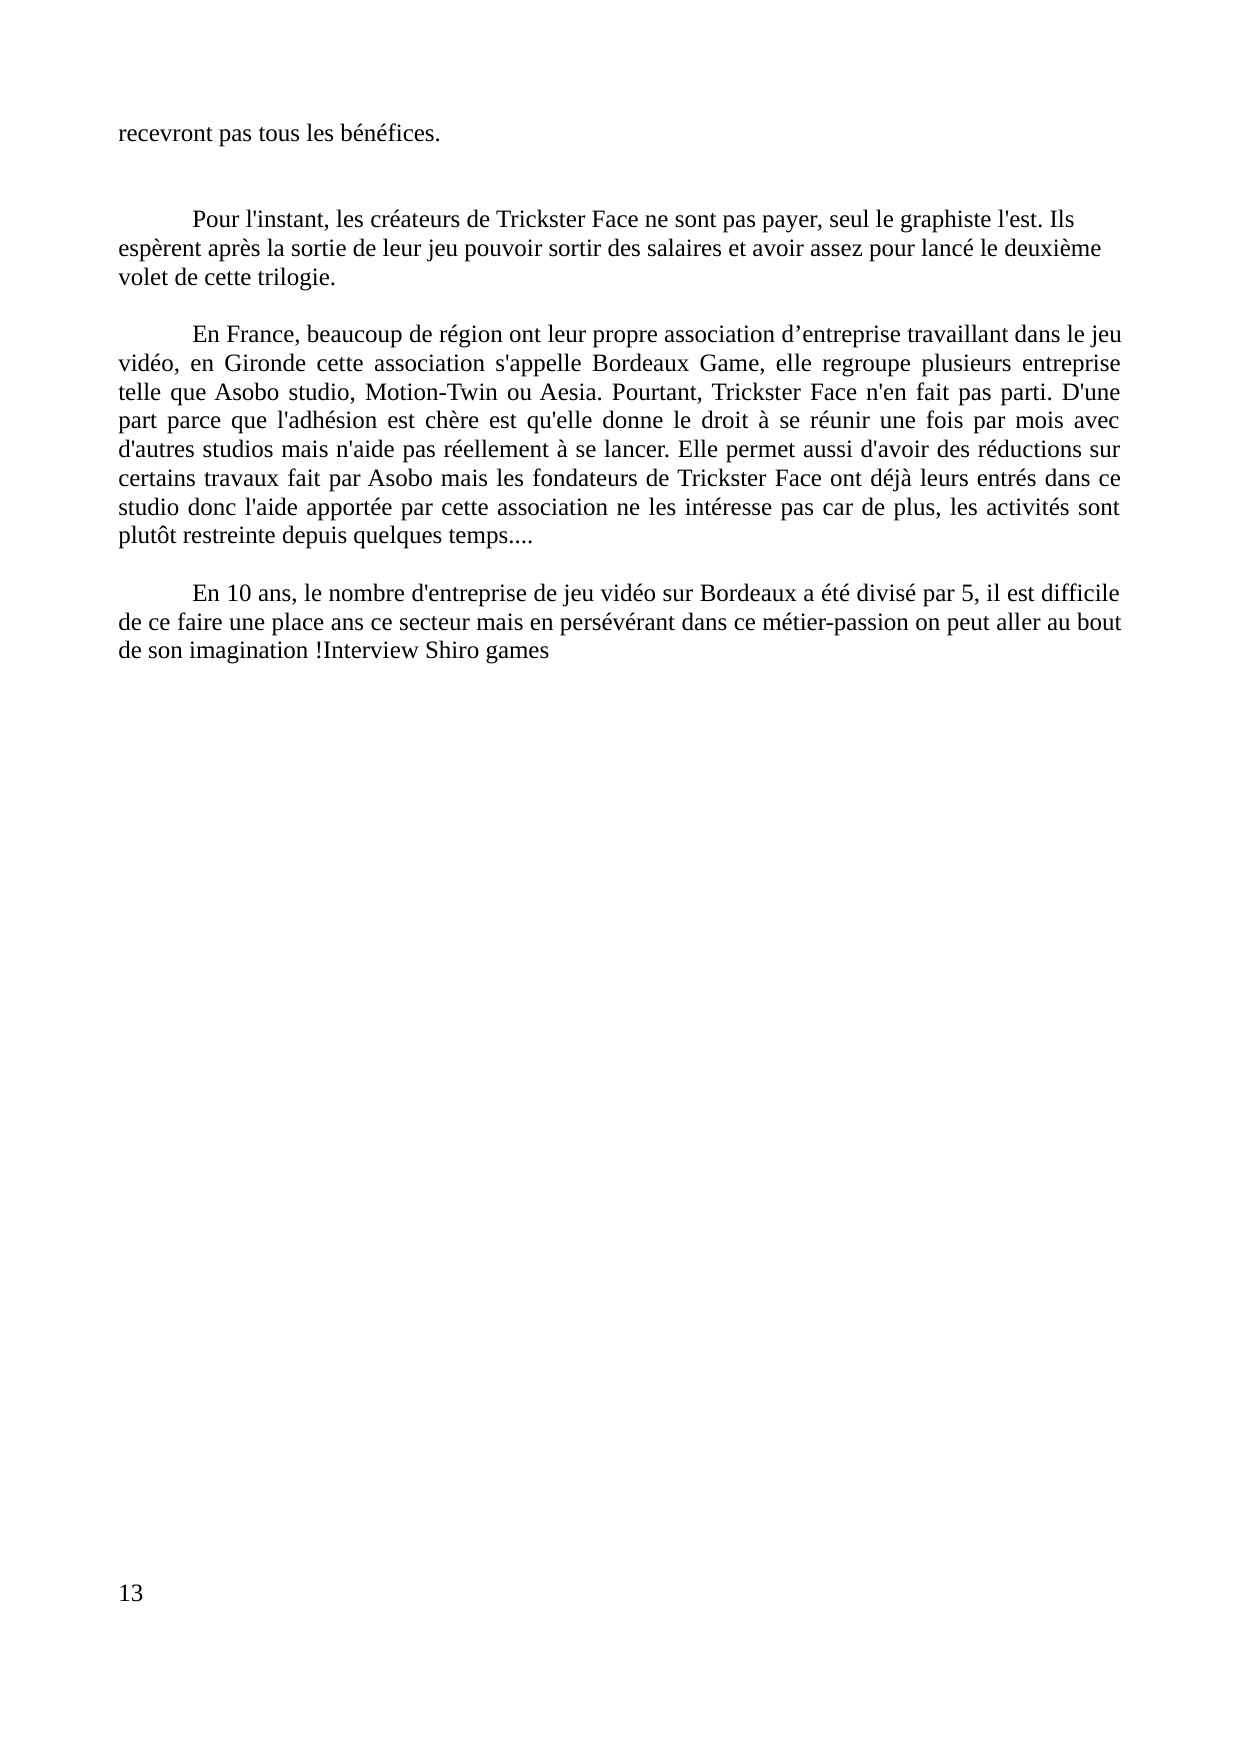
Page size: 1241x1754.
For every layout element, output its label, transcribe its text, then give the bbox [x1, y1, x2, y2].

text En France, beaucoup de région ont leur propre association d’entreprise travaillant dans le jeu vidéo, en Gironde cette association s'appelle Bordeaux Game, elle regroupe plusieurs entreprise telle que Asobo studio, Motion-Twin ou Aesia. Pourtant, Trickster Face n'en fait pas parti. D'une part parce que l'adhésion est chère est qu'elle donne le droit à se réunir une fois par mois avec d'autres studios mais n'aide pas réellement à se lancer. Elle permet aussi d'avoir des réductions sur certains travaux fait par Asobo mais les fondateurs de Trickster Face ont déjà leurs entrés dans ce studio donc l'aide apportée par cette association ne les intéresse pas car de plus, les activités sont plutôt restreinte depuis quelques temps.... [118, 319, 1122, 549]
text Pour l'instant, les créateurs de Trickster Face ne sont pas payer, seul le graphiste l'est. Ils espèrent après la sortie de leur jeu pouvoir sortir des salaires et avoir assez pour lancé le deuxième volet de cette trilogie. [118, 204, 1122, 291]
text En 10 ans, le nombre d'entreprise de jeu vidéo sur Bordeaux a été divisé par 5, il est difficile de ce faire une place ans ce secteur mais en persévérant dans ce métier-passion on peut aller au bout de son imagination !Interview Shiro games [118, 578, 1122, 664]
text recevront pas tous les bénéfices. [118, 118, 1122, 147]
